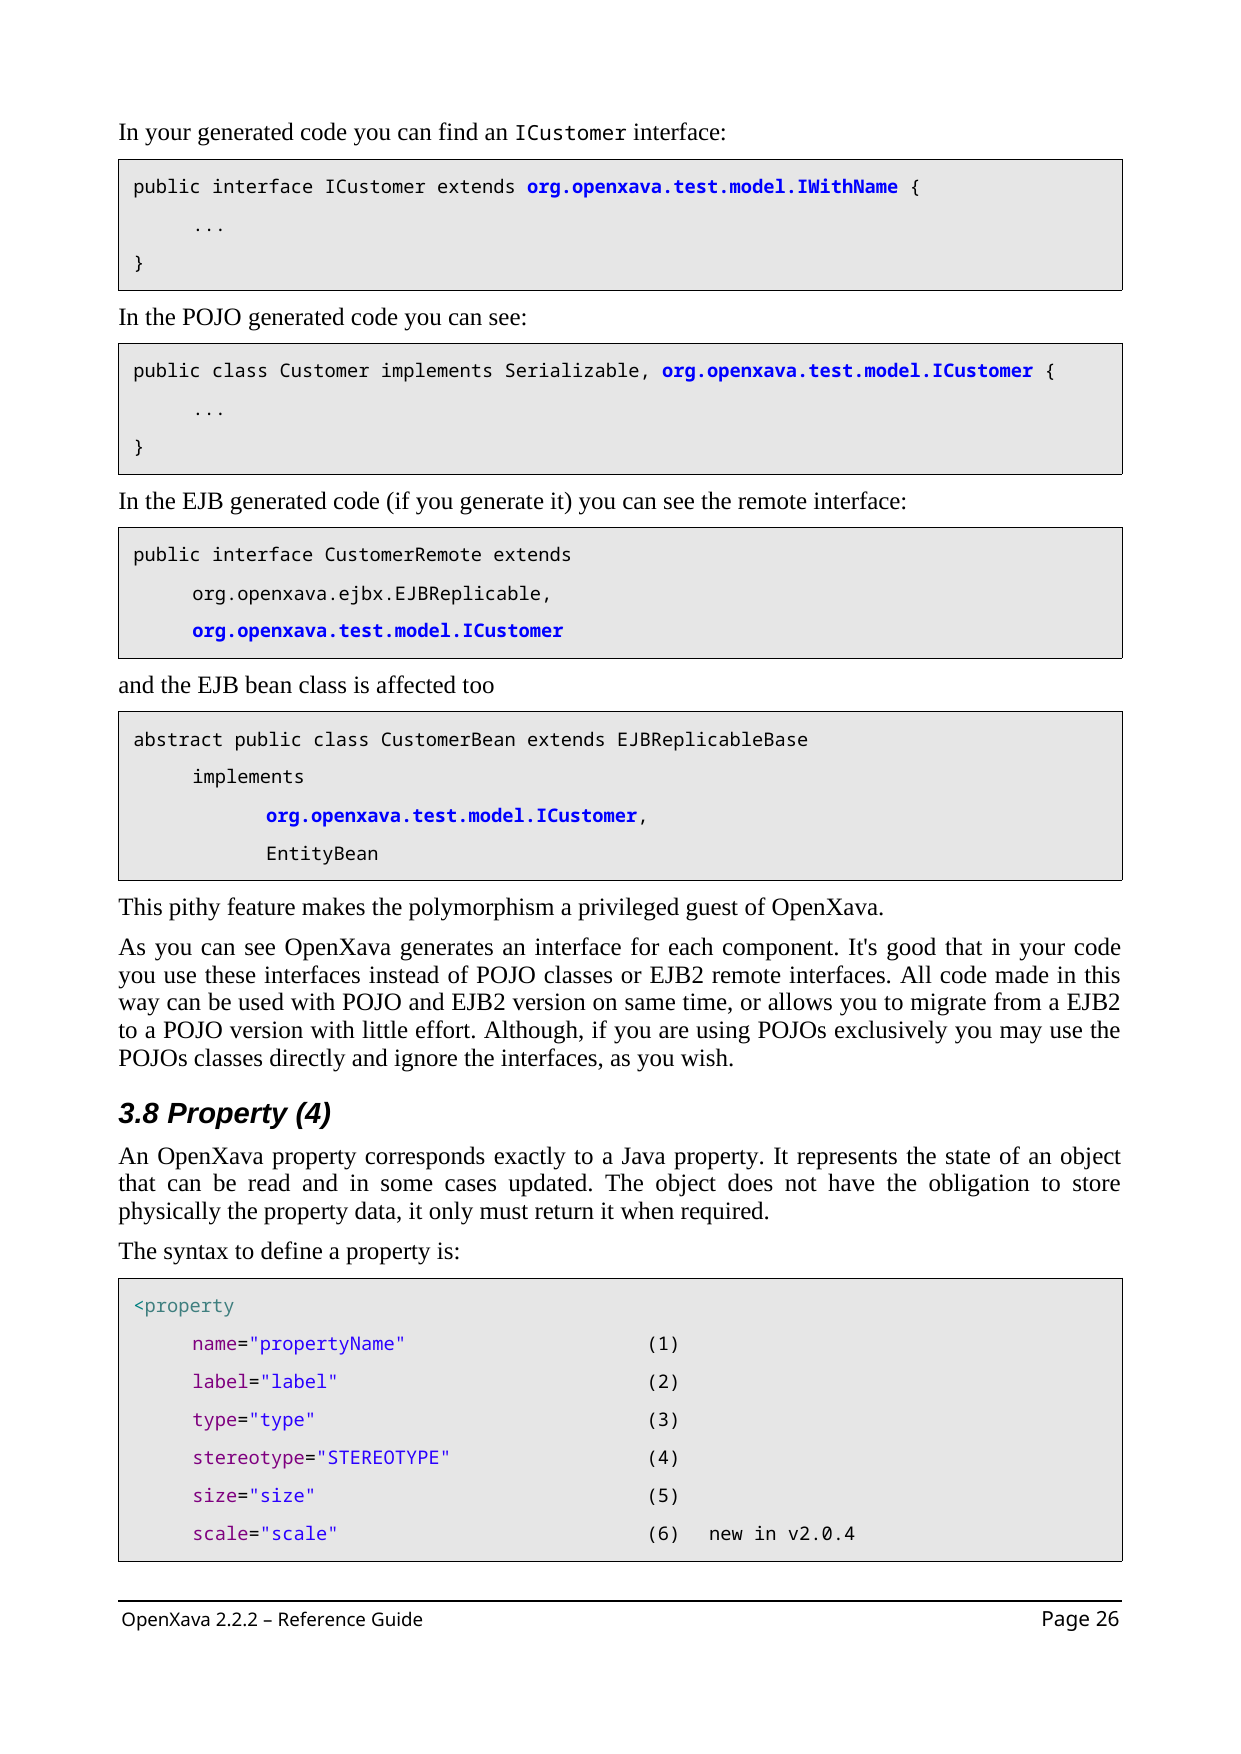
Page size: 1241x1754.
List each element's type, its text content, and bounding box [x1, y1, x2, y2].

text stereotype="STEREOTYPE" (4) [119, 1430, 1122, 1468]
text In the POJO generated code you can see: [118, 303, 1122, 330]
text org.openxava.ejbx.EJBReplicable, [119, 565, 1122, 603]
text and the EJB bean class is affected too [118, 671, 1122, 698]
text name="propertyName" (1) [119, 1316, 1122, 1354]
text This pithy feature makes the polymorphism a privileged guest of OpenXava. [118, 893, 1122, 921]
text <property [119, 1279, 1122, 1316]
text ... [119, 381, 1122, 419]
text EntityBean [119, 825, 1122, 880]
text ... [119, 197, 1122, 235]
text org.openxava.test.model.ICustomer, [119, 787, 1122, 825]
text type="type" (3) [119, 1392, 1122, 1430]
text } [119, 235, 1122, 290]
text implements [119, 749, 1122, 787]
subtitle Property (4) [118, 1097, 1122, 1129]
text label="label" (2) [119, 1354, 1122, 1392]
text scale="scale" (6) new in v2.0.4 [119, 1506, 1122, 1561]
text In the EJB generated code (if you generate it) you can see the remote interface: [118, 487, 1122, 514]
text abstract public class CustomerBean extends EJBReplicableBase [119, 712, 1122, 749]
text In your generated code you can find an ICustomer interface: [118, 118, 1122, 146]
text The syntax to define a property is: [118, 1237, 1122, 1265]
text public interface CustomerRemote extends [119, 528, 1122, 565]
text org.openxava.test.model.ICustomer [119, 603, 1122, 658]
text As you can see OpenXava generates an interface for each component. It's good that in your code you use these interfaces instead of POJO classes or EJB2 remote interfaces. All code made in this way can be used with POJO and EJB2 version on same time, or allows you to migrate from a EJB2 to a POJO version with little effort. Although, if you are using POJOs exclusively you may use the POJOs classes directly and ignore the interfaces, as you wish. [118, 933, 1122, 1072]
text size="size" (5) [119, 1468, 1122, 1506]
text public interface ICustomer extends org.openxava.test.model.IWithName { [119, 160, 1122, 197]
text } [119, 419, 1122, 474]
text public class Customer implements Serializable, org.openxava.test.model.ICustomer { [119, 344, 1122, 381]
text An OpenXava property corresponds exactly to a Java property. It represents the state of an object that can be read and in some cases updated. The object does not have the obligation to store physically the property data, it only must return it when required. [118, 1142, 1122, 1225]
